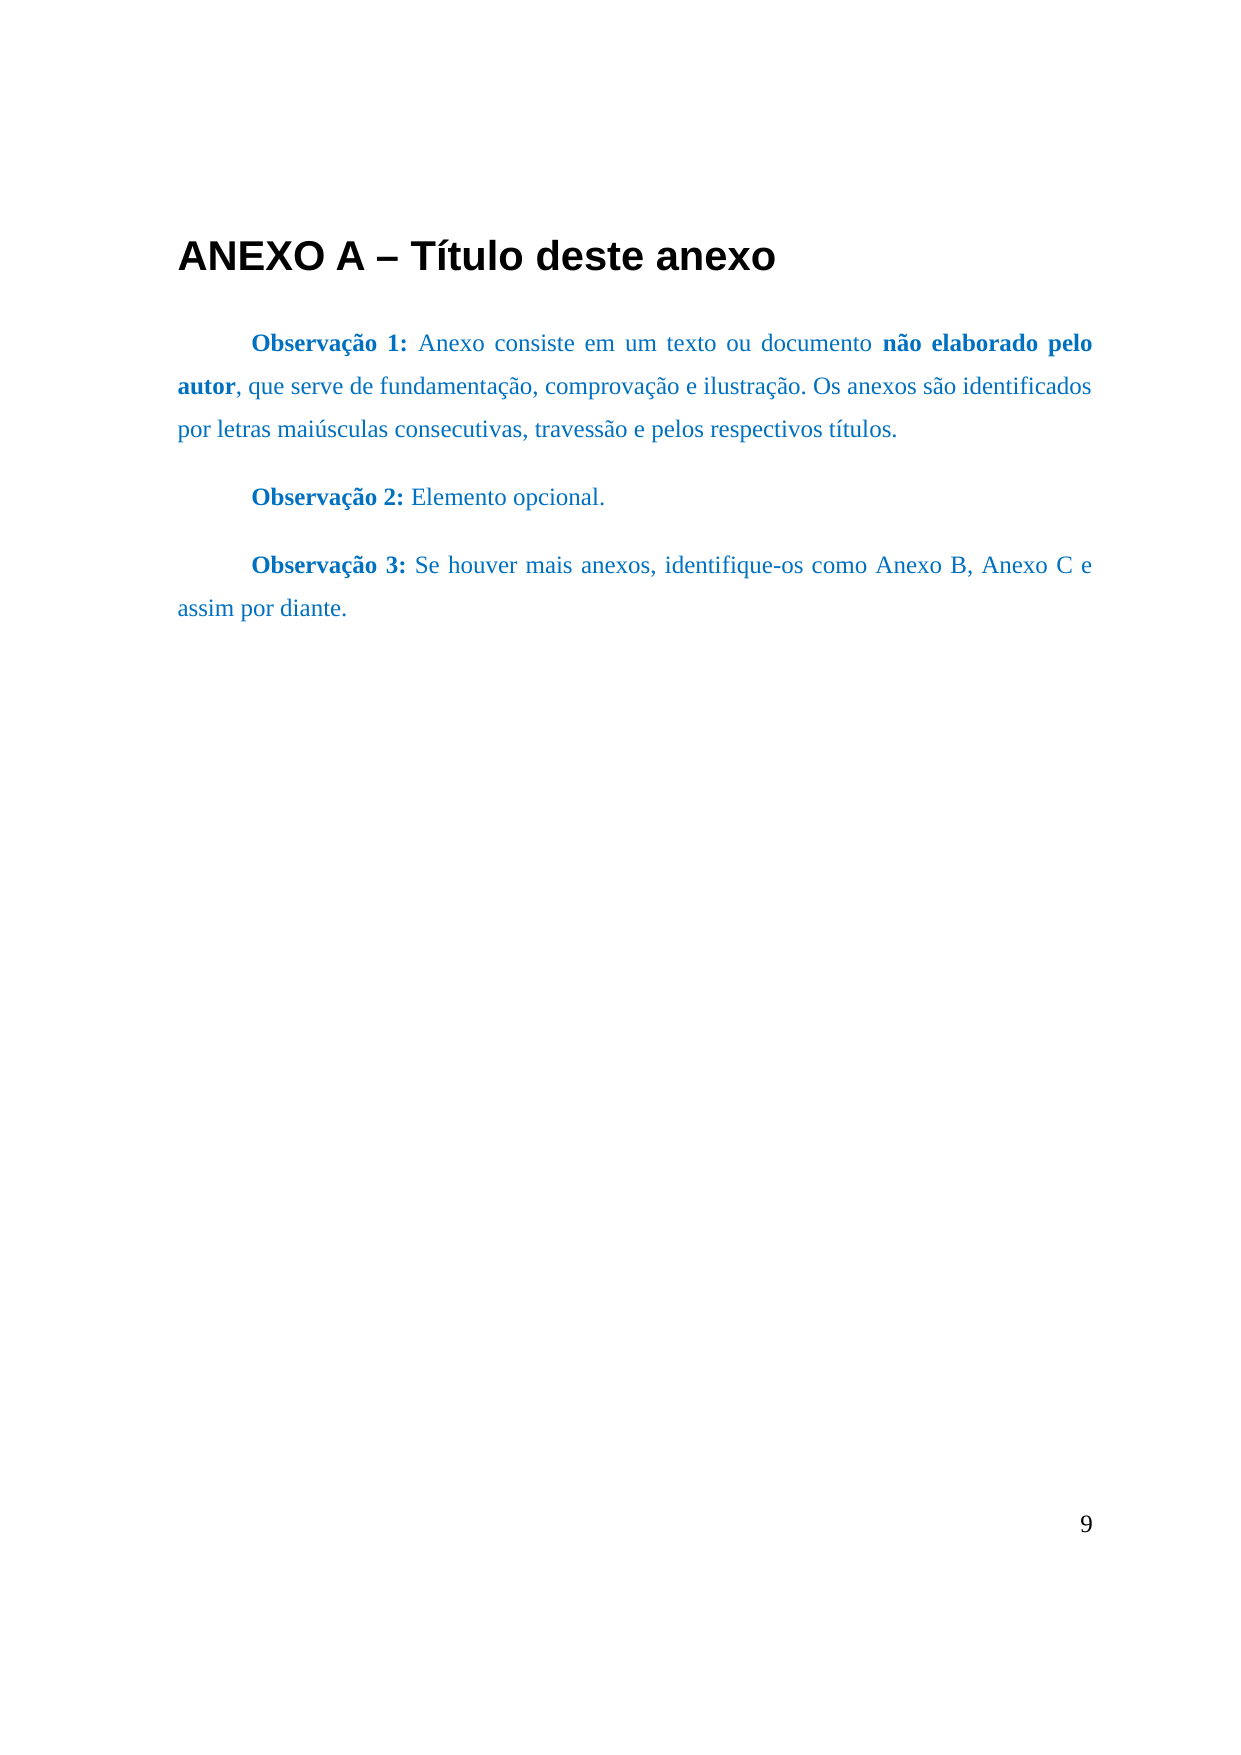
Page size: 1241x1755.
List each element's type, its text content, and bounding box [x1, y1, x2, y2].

text Observação 3: Se houver mais anexos, identifique-os como Anexo B, Anexo C e assim por diante. [177, 550, 1093, 622]
text Observação 1: Anexo consiste em um texto ou documento não elaborado pelo autor, que serve de fundamentação, comprovação e ilustração. Os anexos são identificados por letras maiúsculas consecutivas, travessão e pelos respectivos títulos. [177, 328, 1093, 443]
text Observação 2: Elemento opcional. [177, 482, 1093, 511]
subtitle ANEXO A – Título deste anexo [177, 231, 1093, 279]
